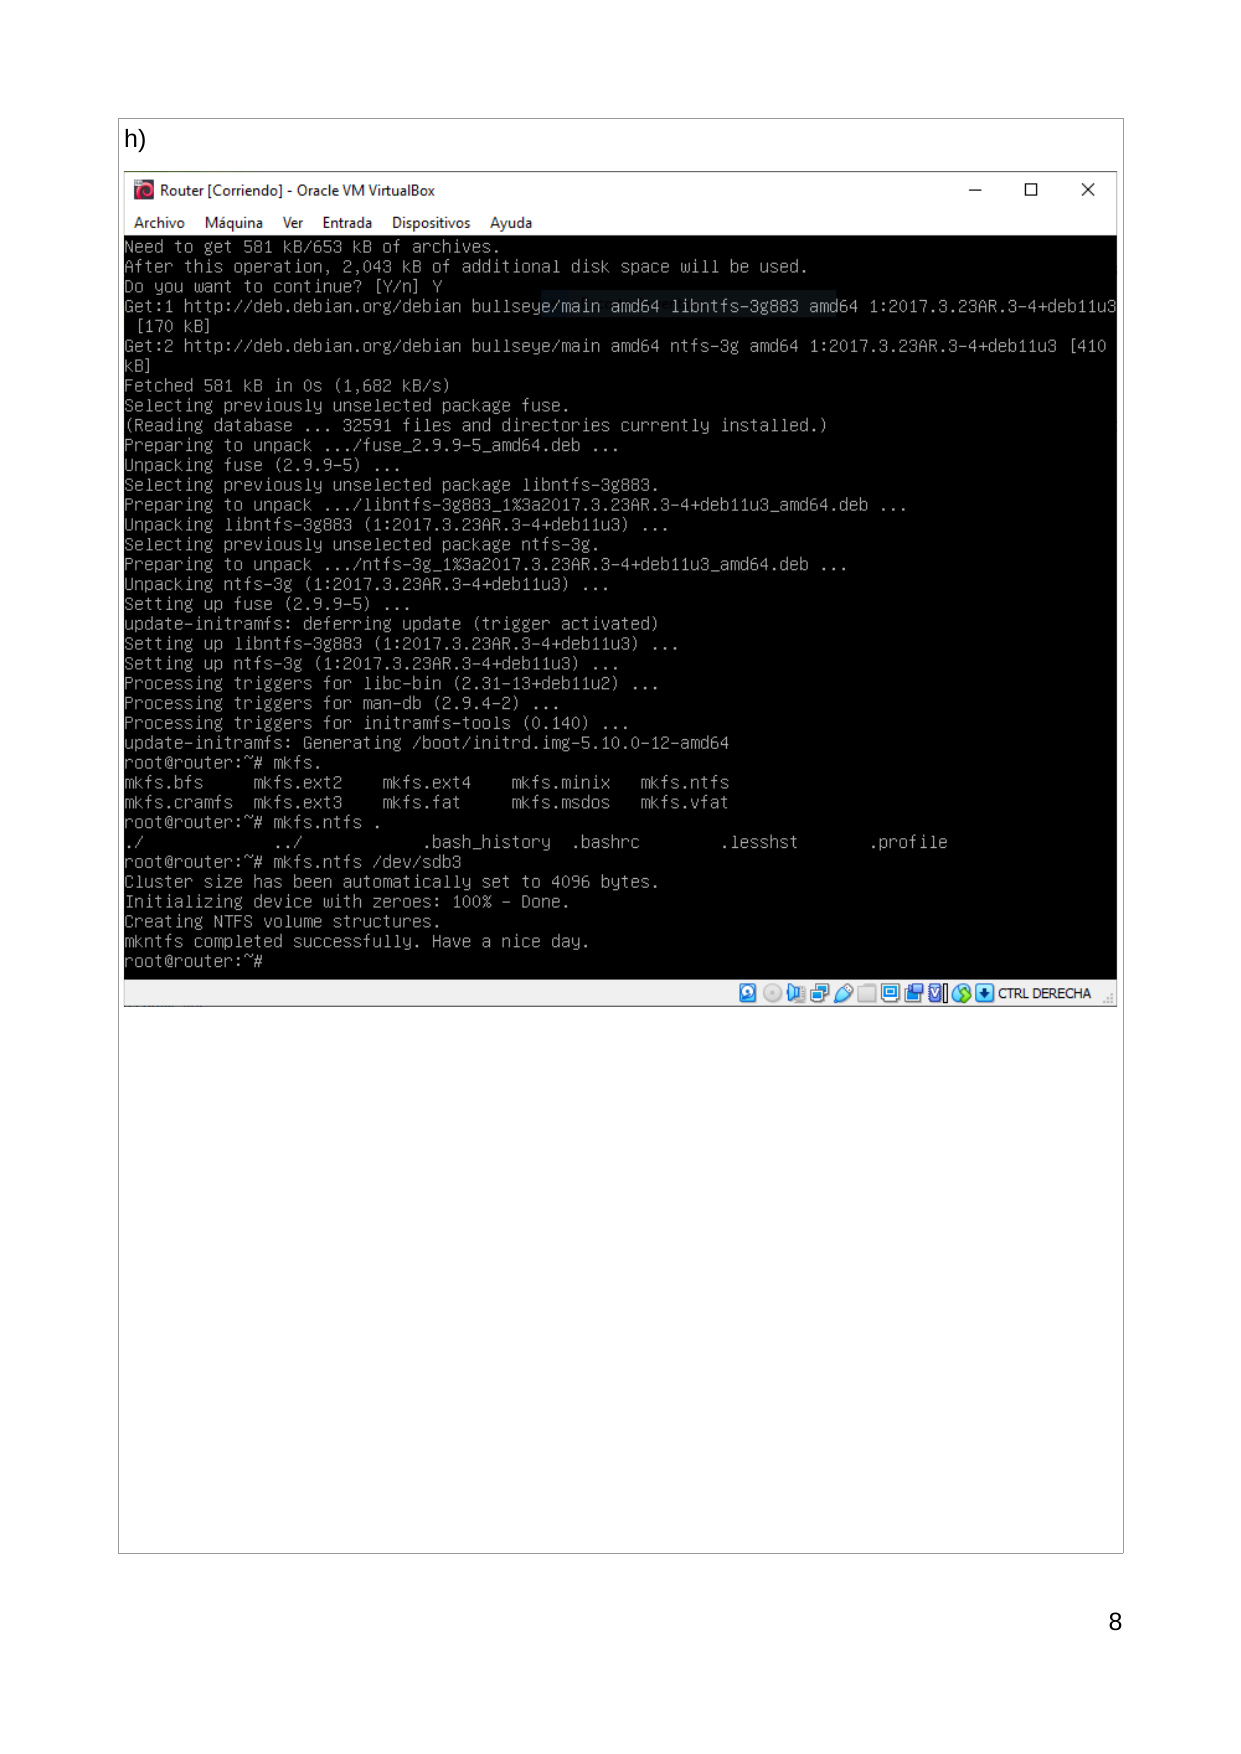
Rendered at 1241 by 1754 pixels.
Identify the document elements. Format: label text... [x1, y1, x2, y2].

table_cell h) [119, 119, 1123, 1553]
picture [123, 171, 1118, 1007]
